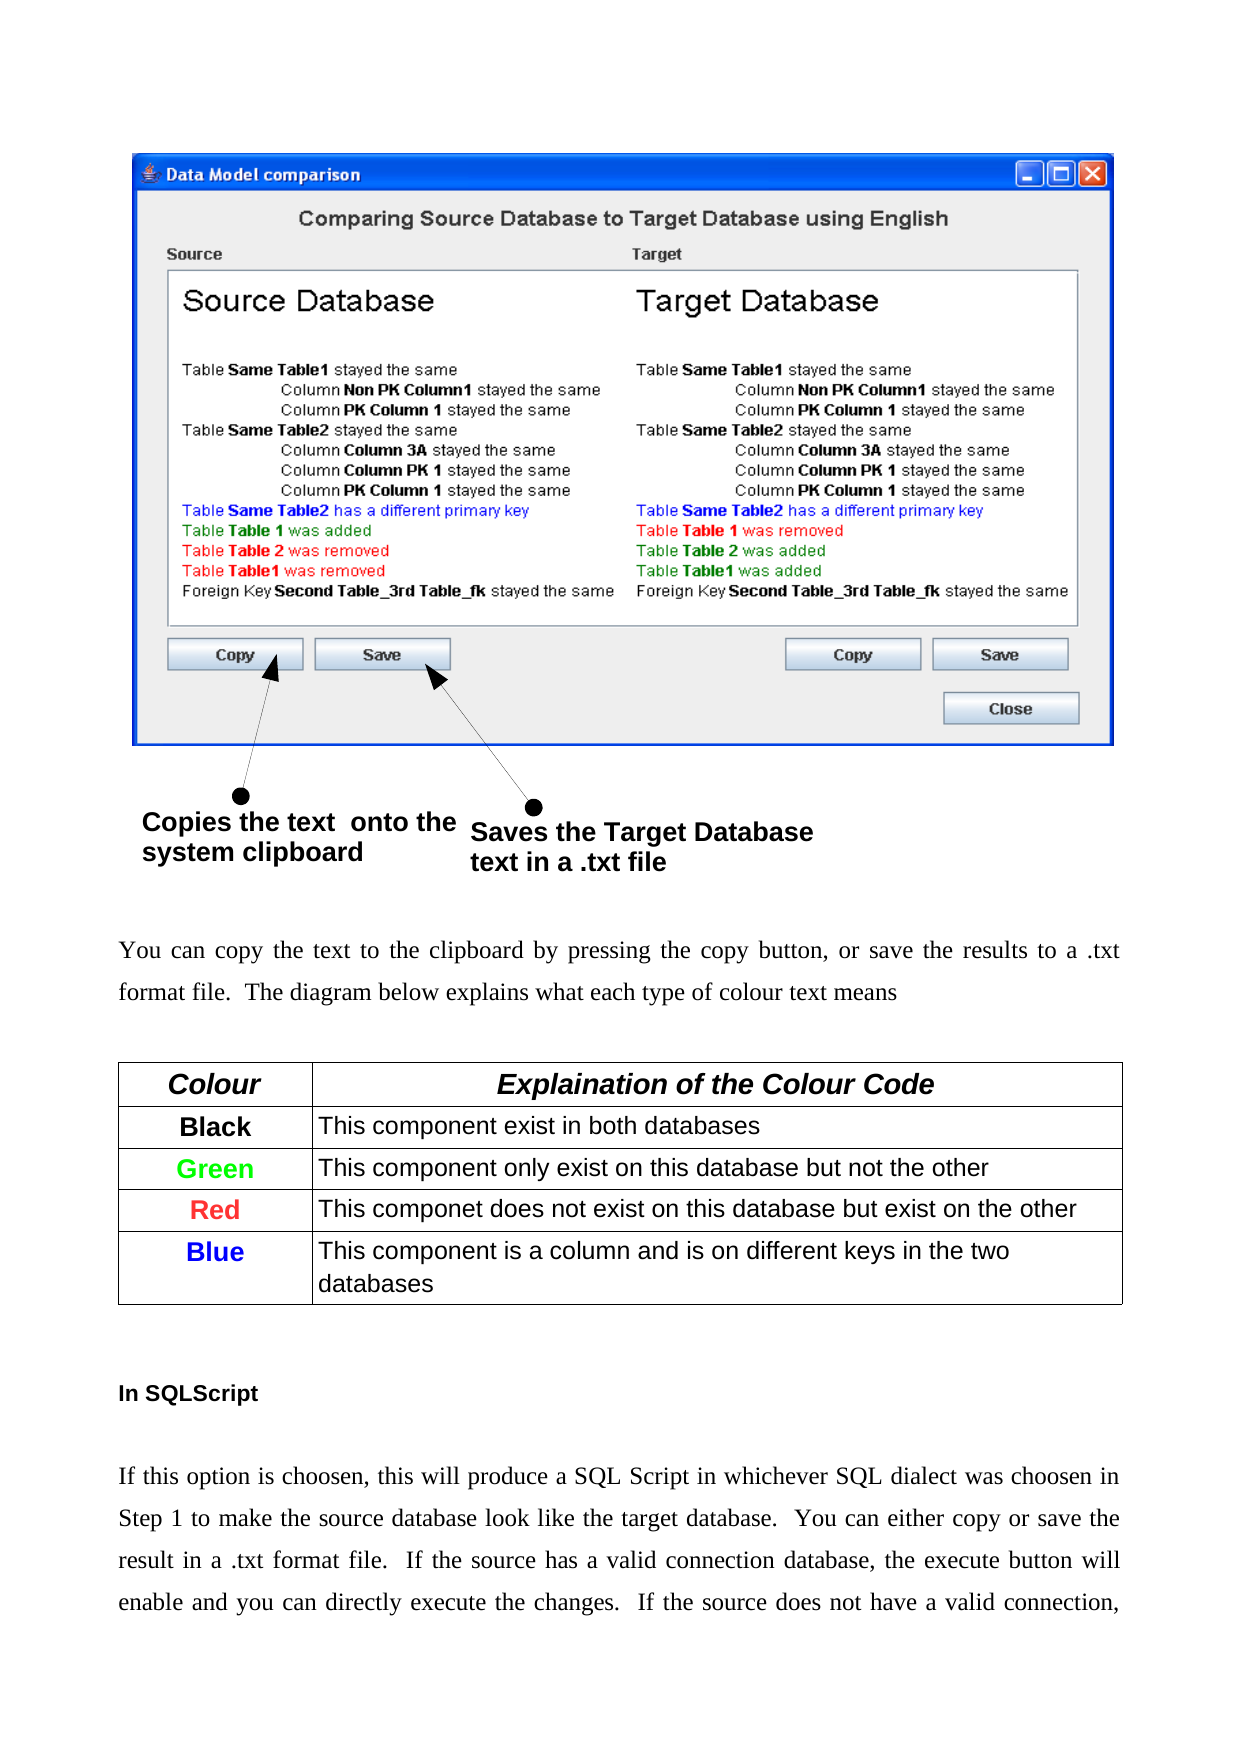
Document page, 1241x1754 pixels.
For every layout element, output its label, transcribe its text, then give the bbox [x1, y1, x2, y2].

table_cell Green [119, 1149, 312, 1189]
table_cell Black [119, 1107, 312, 1148]
subtitle In SQLScript [118, 1380, 1122, 1406]
table_cell This component only exist on this database but not the other [313, 1149, 1122, 1189]
table_cell This component exist in both databases [313, 1107, 1122, 1148]
text You can copy the text to the clipboard by pressing the copy button, or save the results to a .txt format file. The diagram below explains what each type of colour text means [118, 160, 1122, 1006]
table_cell Red [119, 1190, 312, 1231]
picture [132, 153, 1114, 746]
table_header Colour [119, 1063, 312, 1106]
table_cell This component is a column and is on different keys in the two databases [313, 1232, 1122, 1304]
table_cell Blue [119, 1232, 312, 1304]
table_cell This componet does not exist on this database but exist on the other [313, 1190, 1122, 1231]
table_header Explaination of the Colour Code [313, 1063, 1122, 1106]
text If this option is choosen, this will produce a SQL Script in whichever SQL dialect was choosen in Step 1 to make the source database look like the target database. You can either copy or save the result in a .txt format file. If the source has a valid connection database, the execute button will enable and you can directly execute the changes. If the source does not have a valid connection, [118, 1462, 1122, 1616]
